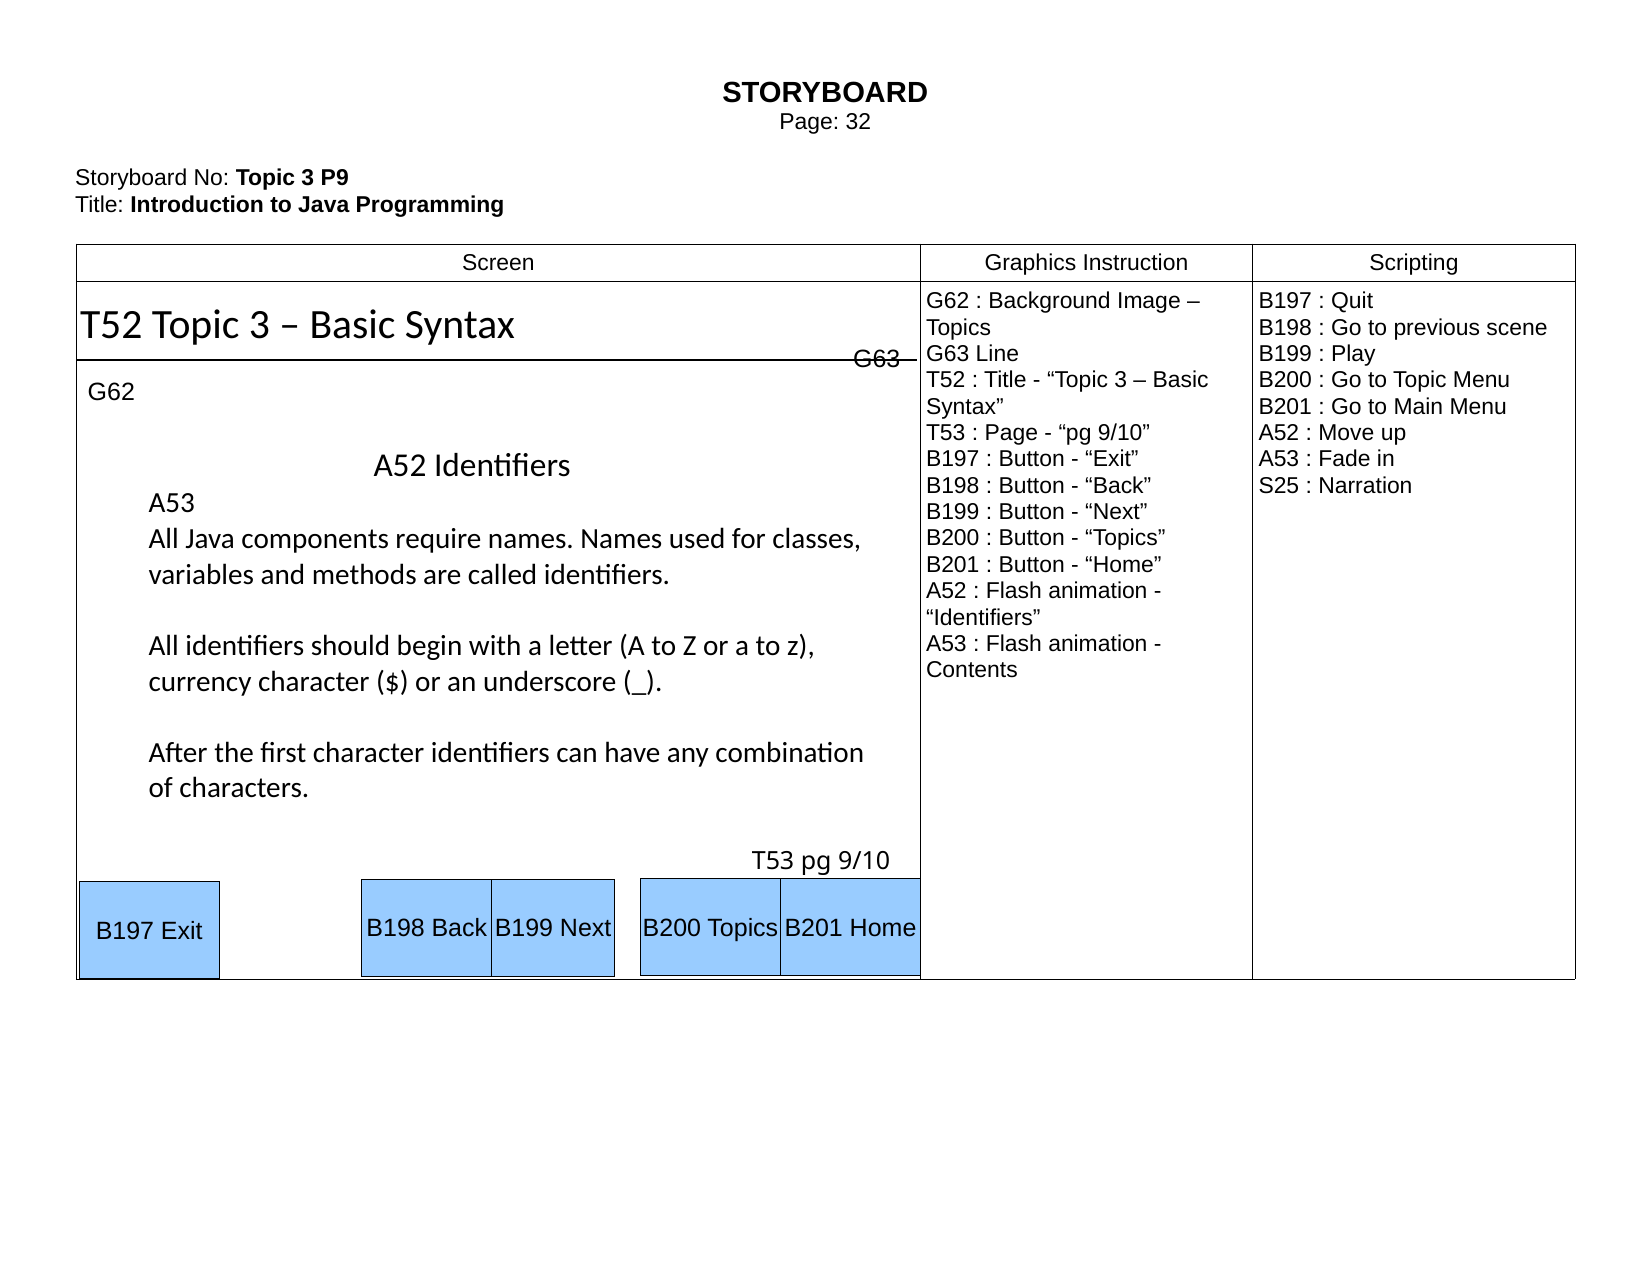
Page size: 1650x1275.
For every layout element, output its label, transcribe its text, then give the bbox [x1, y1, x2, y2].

table_header Scripting [1253, 245, 1575, 281]
text Storyboard No: Topic 3 P9 [75, 164, 1575, 191]
table_cell G62 : Background Image – Topics G63 Line T52 : Title - “Topic 3 – Basic Syntax” T53 : Page - “pg 9/10” B197 : Button - “Exit” B198 : Button - “Back” B199 : Button - “Next” B200 : Button - “Topics” B201 : Button - “Home” A52 : Flash animation - “Identifiers” A53 : Flash animation - Contents [921, 282, 1252, 978]
table_cell [77, 282, 920, 978]
table_header Graphics Instruction [921, 245, 1252, 281]
table_cell B197 : Quit B198 : Go to previous scene B199 : Play B200 : Go to Topic Menu B201 : Go to Main Menu A52 : Move up A53 : Fade in S25 : Narration [1253, 282, 1575, 978]
text Title: Introduction to Java Programming [75, 191, 1575, 217]
table_header Screen [77, 245, 920, 281]
table_cell [857, 361, 868, 365]
